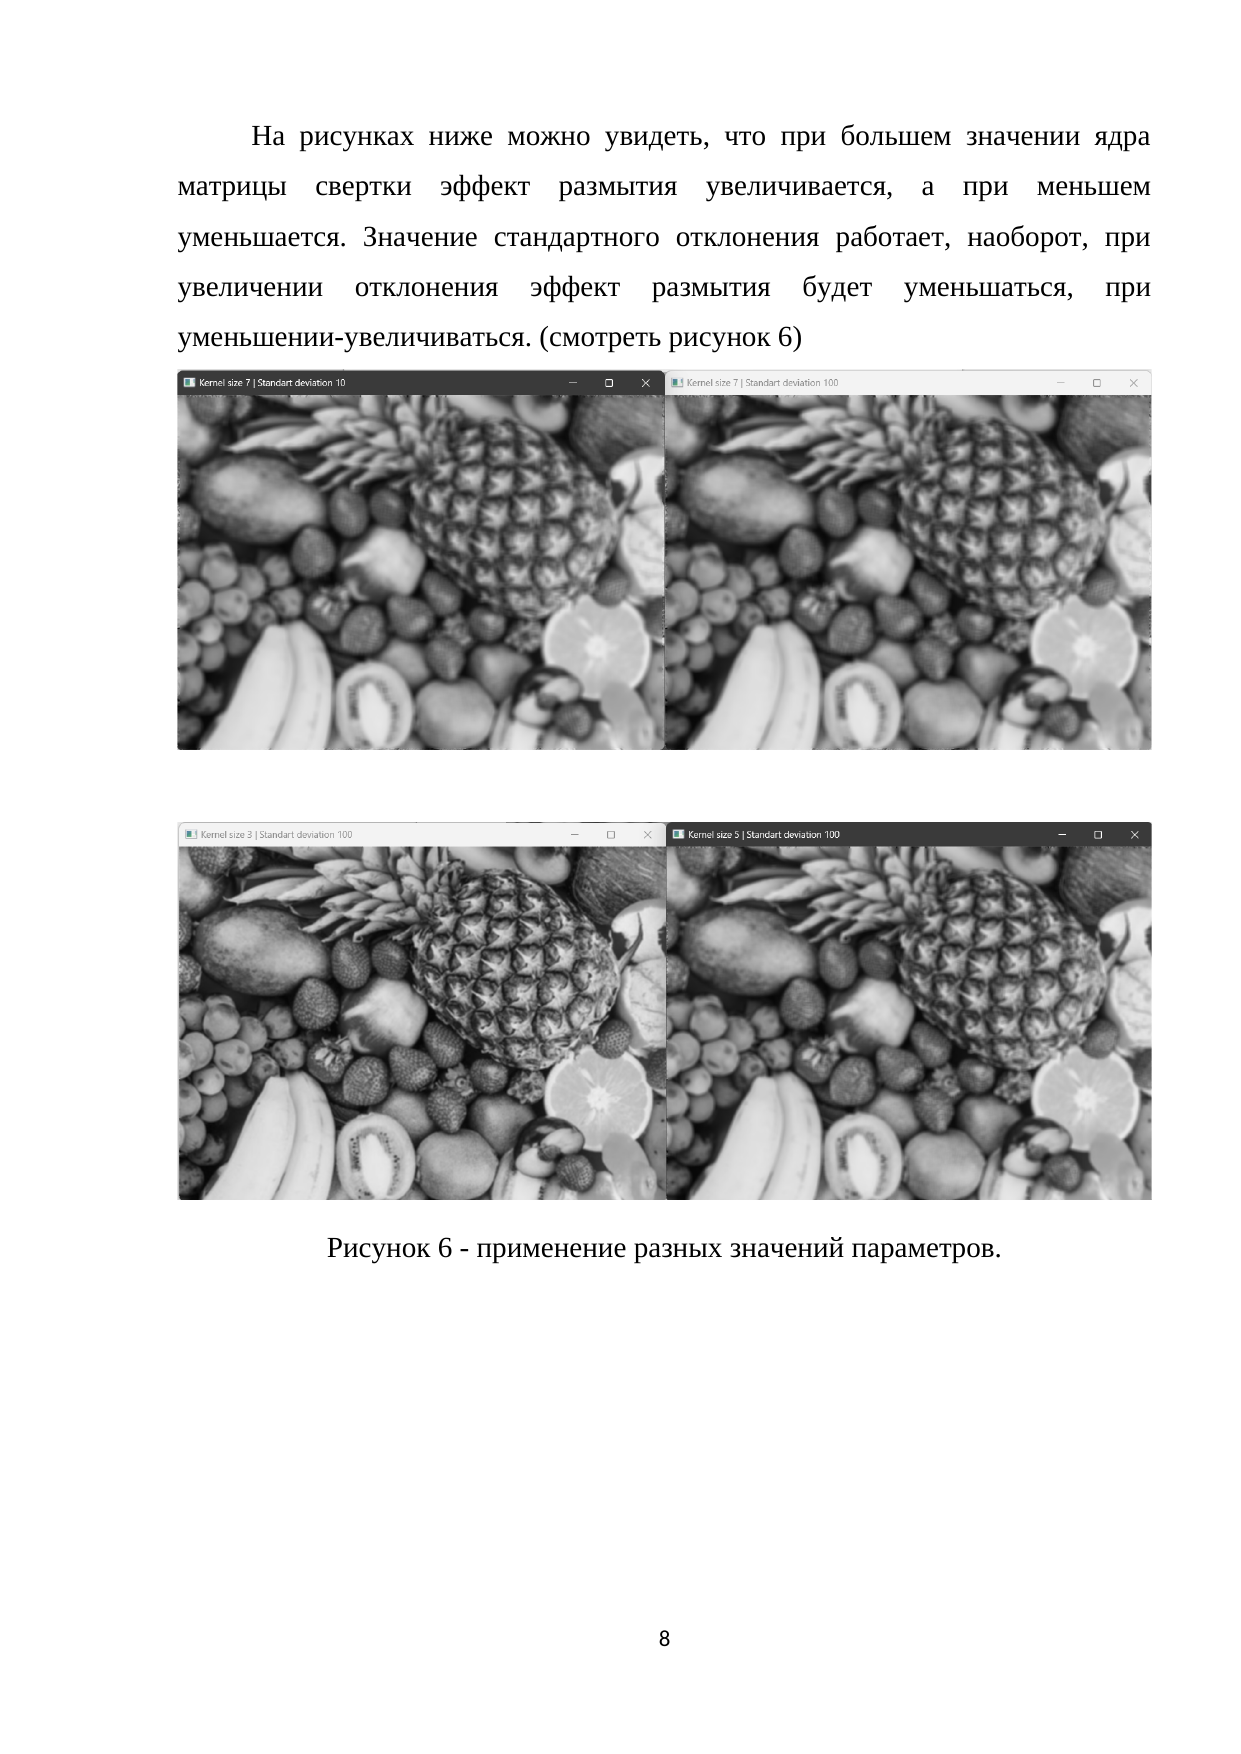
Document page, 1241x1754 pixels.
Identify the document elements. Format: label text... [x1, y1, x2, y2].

picture [177, 822, 1152, 1200]
picture [177, 369, 1152, 750]
text На рисунках ниже можно увидеть, что при большем значении ядра матрицы свертки эффект размытия увеличивается, а при меньшем уменьшается. Значение стандартного отклонения работает, наоборот, при увеличении отклонения эффект размытия будет уменьшаться, при уменьшении-увеличиваться. (смотреть рисунок 6) [177, 118, 1152, 353]
text Рисунок 6 - применение разных значений параметров. [177, 1200, 1152, 1264]
